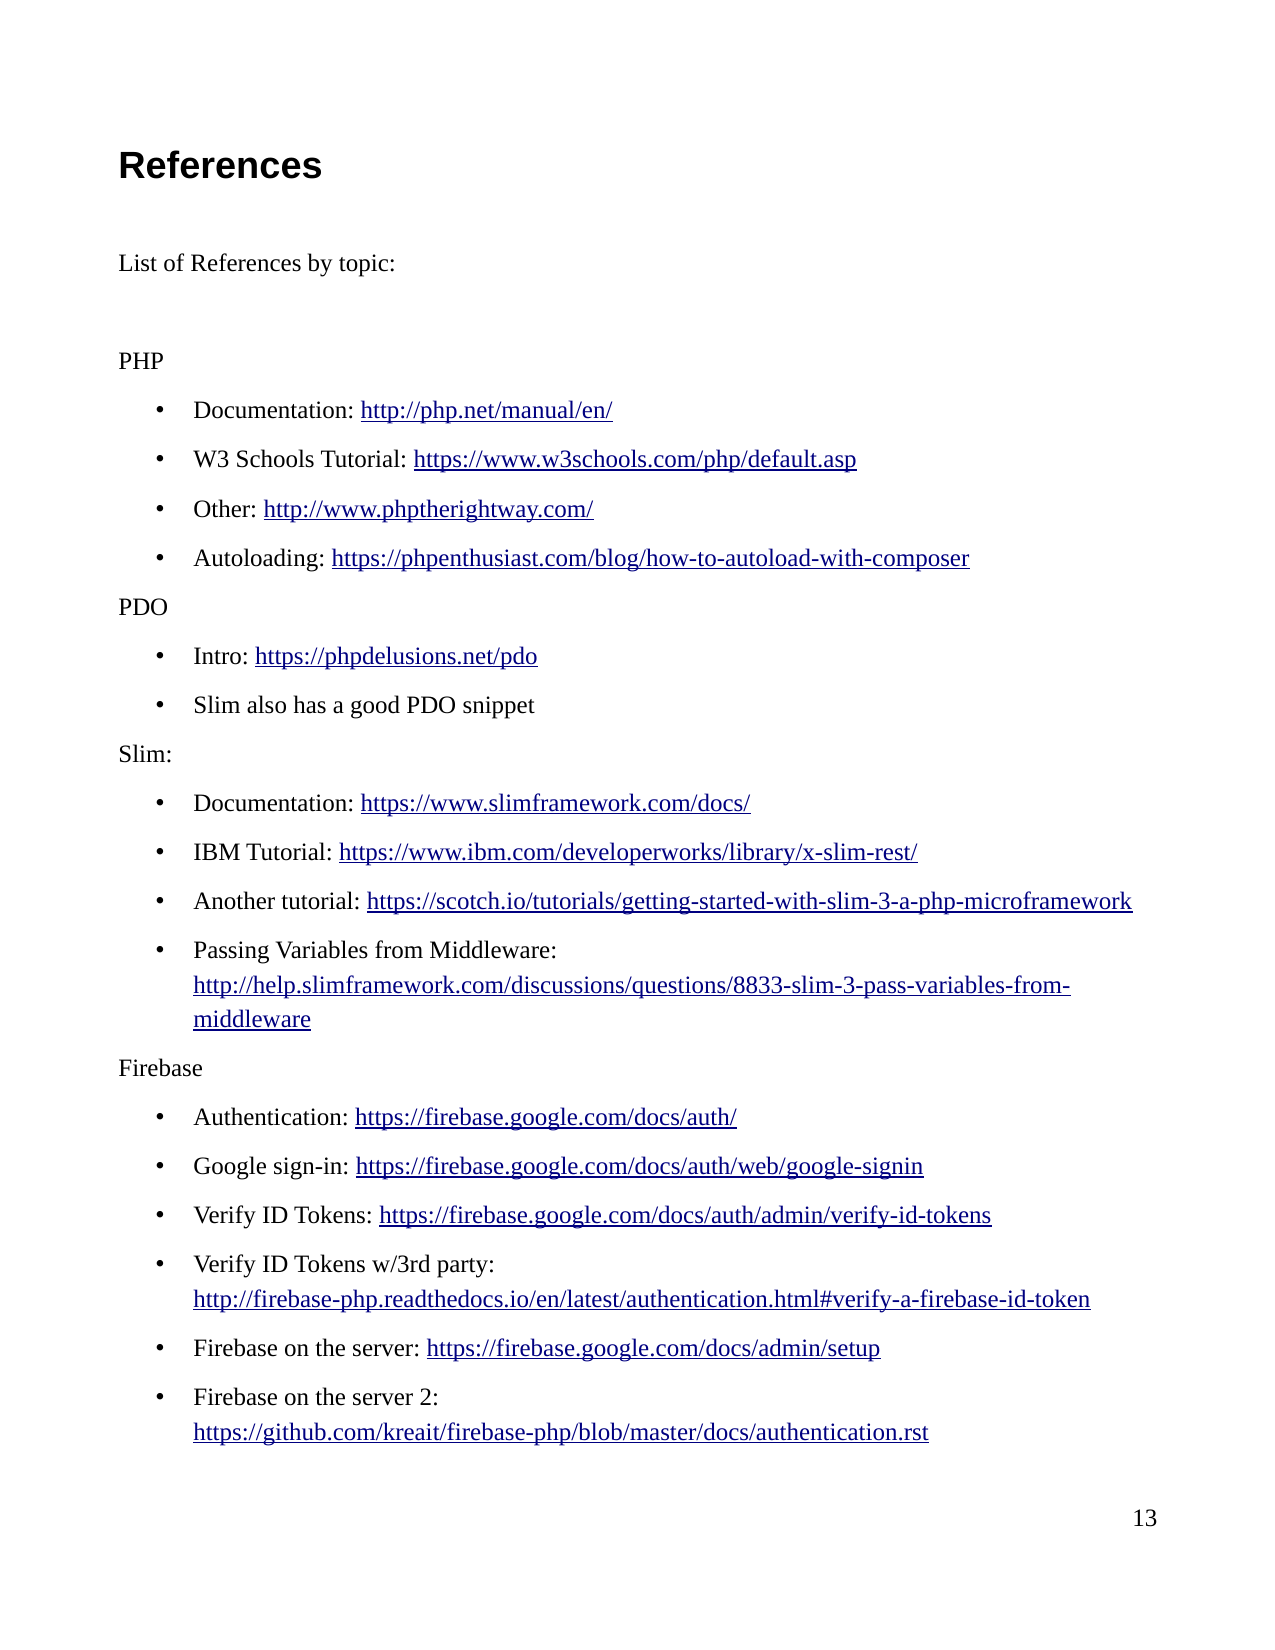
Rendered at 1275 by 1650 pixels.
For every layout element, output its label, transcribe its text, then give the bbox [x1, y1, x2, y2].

list Verify ID Tokens: https://firebase.google.com/docs/auth/admin/verify-id-tokens [156, 1200, 1157, 1229]
list Documentation: https://www.slimframework.com/docs/ [156, 788, 1157, 817]
text List of References by topic: [118, 248, 1157, 277]
list Google sign-in: https://firebase.google.com/docs/auth/web/google-signin [156, 1151, 1157, 1180]
text PDO [118, 592, 1157, 621]
list Authentication: https://firebase.google.com/docs/auth/ [156, 1102, 1157, 1131]
list Other: http://www.phptherightway.com/ [156, 494, 1157, 522]
list IBM Tutorial: https://www.ibm.com/developerworks/library/x-slim-rest/ [156, 837, 1157, 866]
text Slim: [118, 739, 1157, 768]
list Verify ID Tokens w/3rd party: http://firebase-php.readthedocs.io/en/latest/authentication.html#verify-a-firebase-id-token [156, 1249, 1157, 1313]
list Slim also has a good PDO snippet [156, 690, 1157, 719]
text PHP [118, 346, 1157, 375]
list Passing Variables from Middleware: http://help.slimframework.com/discussions/questions/8833-slim-3-pass-variables-from-middleware [156, 935, 1157, 1033]
subtitle References [118, 143, 1157, 187]
list Firebase on the server: https://firebase.google.com/docs/admin/setup [156, 1333, 1157, 1362]
list Documentation: http://php.net/manual/en/ [156, 396, 1157, 424]
text Firebase [118, 1053, 1157, 1082]
list Intro: https://phpdelusions.net/pdo [156, 641, 1157, 669]
list Another tutorial: https://scotch.io/tutorials/getting-started-with-slim-3-a-php-microframework [156, 886, 1157, 915]
list Autoloading: https://phpenthusiast.com/blog/how-to-autoload-with-composer [156, 543, 1157, 571]
list W3 Schools Tutorial: https://www.w3schools.com/php/default.asp [156, 444, 1157, 473]
list Firebase on the server 2: https://github.com/kreait/firebase-php/blob/master/docs/authentication.rst [156, 1382, 1157, 1445]
